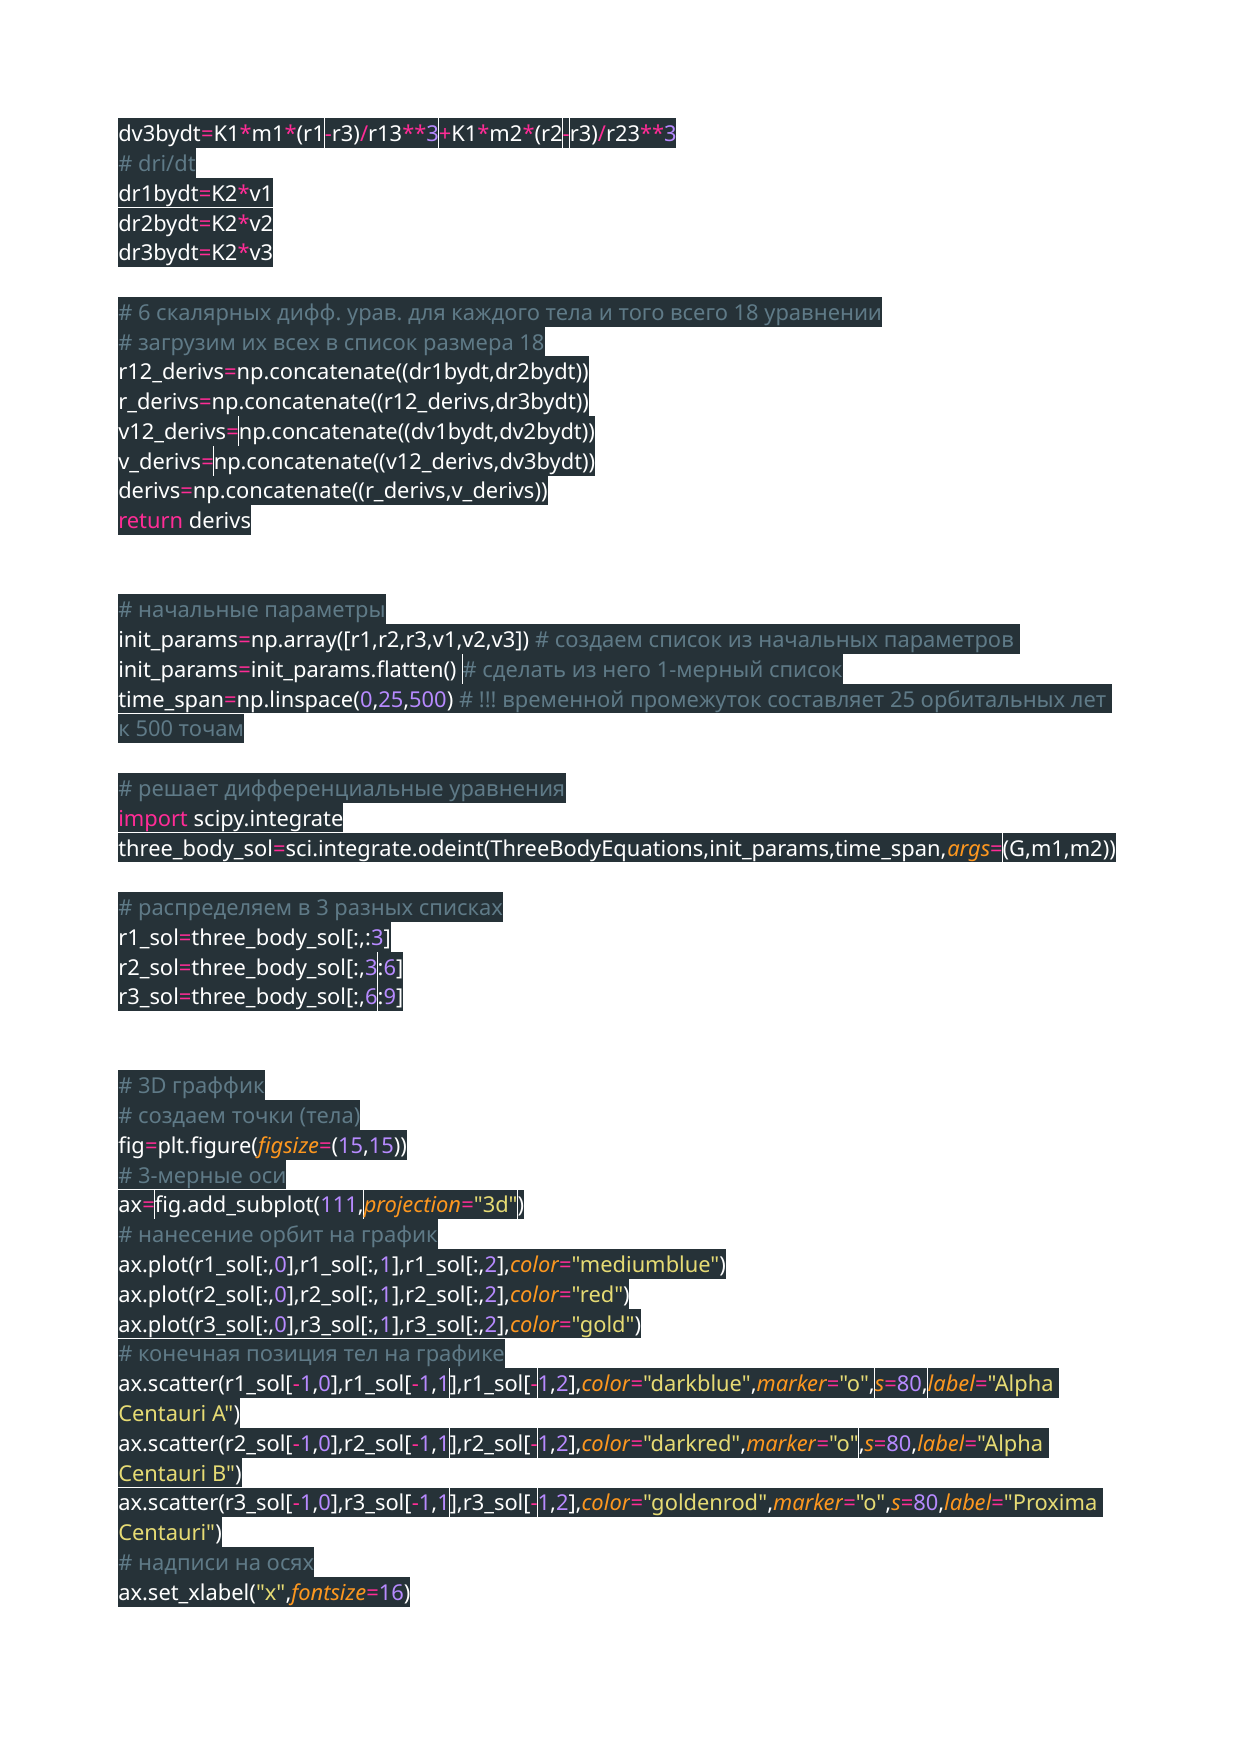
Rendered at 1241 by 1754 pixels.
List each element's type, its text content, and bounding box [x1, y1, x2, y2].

text return derivs [118, 505, 1122, 535]
text r12_derivs=np.concatenate((dr1bydt,dr2bydt)) [118, 356, 1122, 386]
text init_params=np.array([r1,r2,r3,v1,v2,v3]) # создаем список из начальных параметров [118, 624, 1122, 654]
text # dri/dt [118, 148, 1122, 178]
text r3_sol=three_body_sol[:,6:9] [118, 981, 1122, 1011]
text ax.plot(r1_sol[:,0],r1_sol[:,1],r1_sol[:,2],color="mediumblue") [118, 1249, 1122, 1279]
text ax.scatter(r1_sol[-1,0],r1_sol[-1,1],r1_sol[-1,2],color="darkblue",marker="o",s=80,label="Alpha Centauri A") [118, 1368, 1122, 1428]
text # распределяем в 3 разных списках [118, 892, 1122, 922]
text dr2bydt=K2*v2 [118, 207, 1122, 237]
text ax.scatter(r2_sol[-1,0],r2_sol[-1,1],r2_sol[-1,2],color="darkred",marker="o",s=80,label="Alpha Centauri B") [118, 1428, 1122, 1487]
text derivs=np.concatenate((r_derivs,v_derivs)) [118, 476, 1122, 505]
text ax=fig.add_subplot(111,projection="3d") [118, 1189, 1122, 1219]
text ax.scatter(r3_sol[-1,0],r3_sol[-1,1],r3_sol[-1,2],color="goldenrod",marker="o",s=80,label="Proxima Centauri") [118, 1487, 1122, 1547]
text dr1bydt=K2*v1 [118, 178, 1122, 207]
text # загрузим их всех в список размера 18 [118, 327, 1122, 356]
text r2_sol=three_body_sol[:,3:6] [118, 952, 1122, 981]
text ax.plot(r2_sol[:,0],r2_sol[:,1],r2_sol[:,2],color="red") [118, 1279, 1122, 1309]
text # решает дифференциальные уравнения [118, 773, 1122, 803]
text r_derivs=np.concatenate((r12_derivs,dr3bydt)) [118, 386, 1122, 416]
text # надписи на осях [118, 1547, 1122, 1577]
text dv3bydt=K1*m1*(r1-r3)/r13**3+K1*m2*(r2-r3)/r23**3 [118, 118, 1122, 148]
text init_params=init_params.flatten() # сделать из него 1-мерный список [118, 654, 1122, 684]
text # 6 скалярных дифф. урав. для каждого тела и того всего 18 уравнении [118, 297, 1122, 327]
text # создаем точки (тела) [118, 1100, 1122, 1130]
text # начальные параметры [118, 594, 1122, 624]
text # 3-мерные оси [118, 1160, 1122, 1189]
text import scipy.integrate [118, 803, 1122, 832]
text dr3bydt=K2*v3 [118, 237, 1122, 267]
text v_derivs=np.concatenate((v12_derivs,dv3bydt)) [118, 446, 1122, 476]
text fig=plt.figure(figsize=(15,15)) [118, 1130, 1122, 1160]
text time_span=np.linspace(0,25,500) # !!! временной промежуток составляет 25 орбитальных лет к 500 точам [118, 684, 1122, 743]
text # конечная позиция тел на графике [118, 1338, 1122, 1368]
text # 3D граффик [118, 1070, 1122, 1100]
text three_body_sol=sci.integrate.odeint(ThreeBodyEquations,init_params,time_span,args=(G,m1,m2)) [118, 832, 1122, 862]
text ax.set_xlabel("x",fontsize=16) [118, 1577, 1122, 1607]
text r1_sol=three_body_sol[:,:3] [118, 922, 1122, 952]
text v12_derivs=np.concatenate((dv1bydt,dv2bydt)) [118, 416, 1122, 446]
text ax.plot(r3_sol[:,0],r3_sol[:,1],r3_sol[:,2],color="gold") [118, 1309, 1122, 1338]
text # нанесение орбит на график [118, 1219, 1122, 1249]
